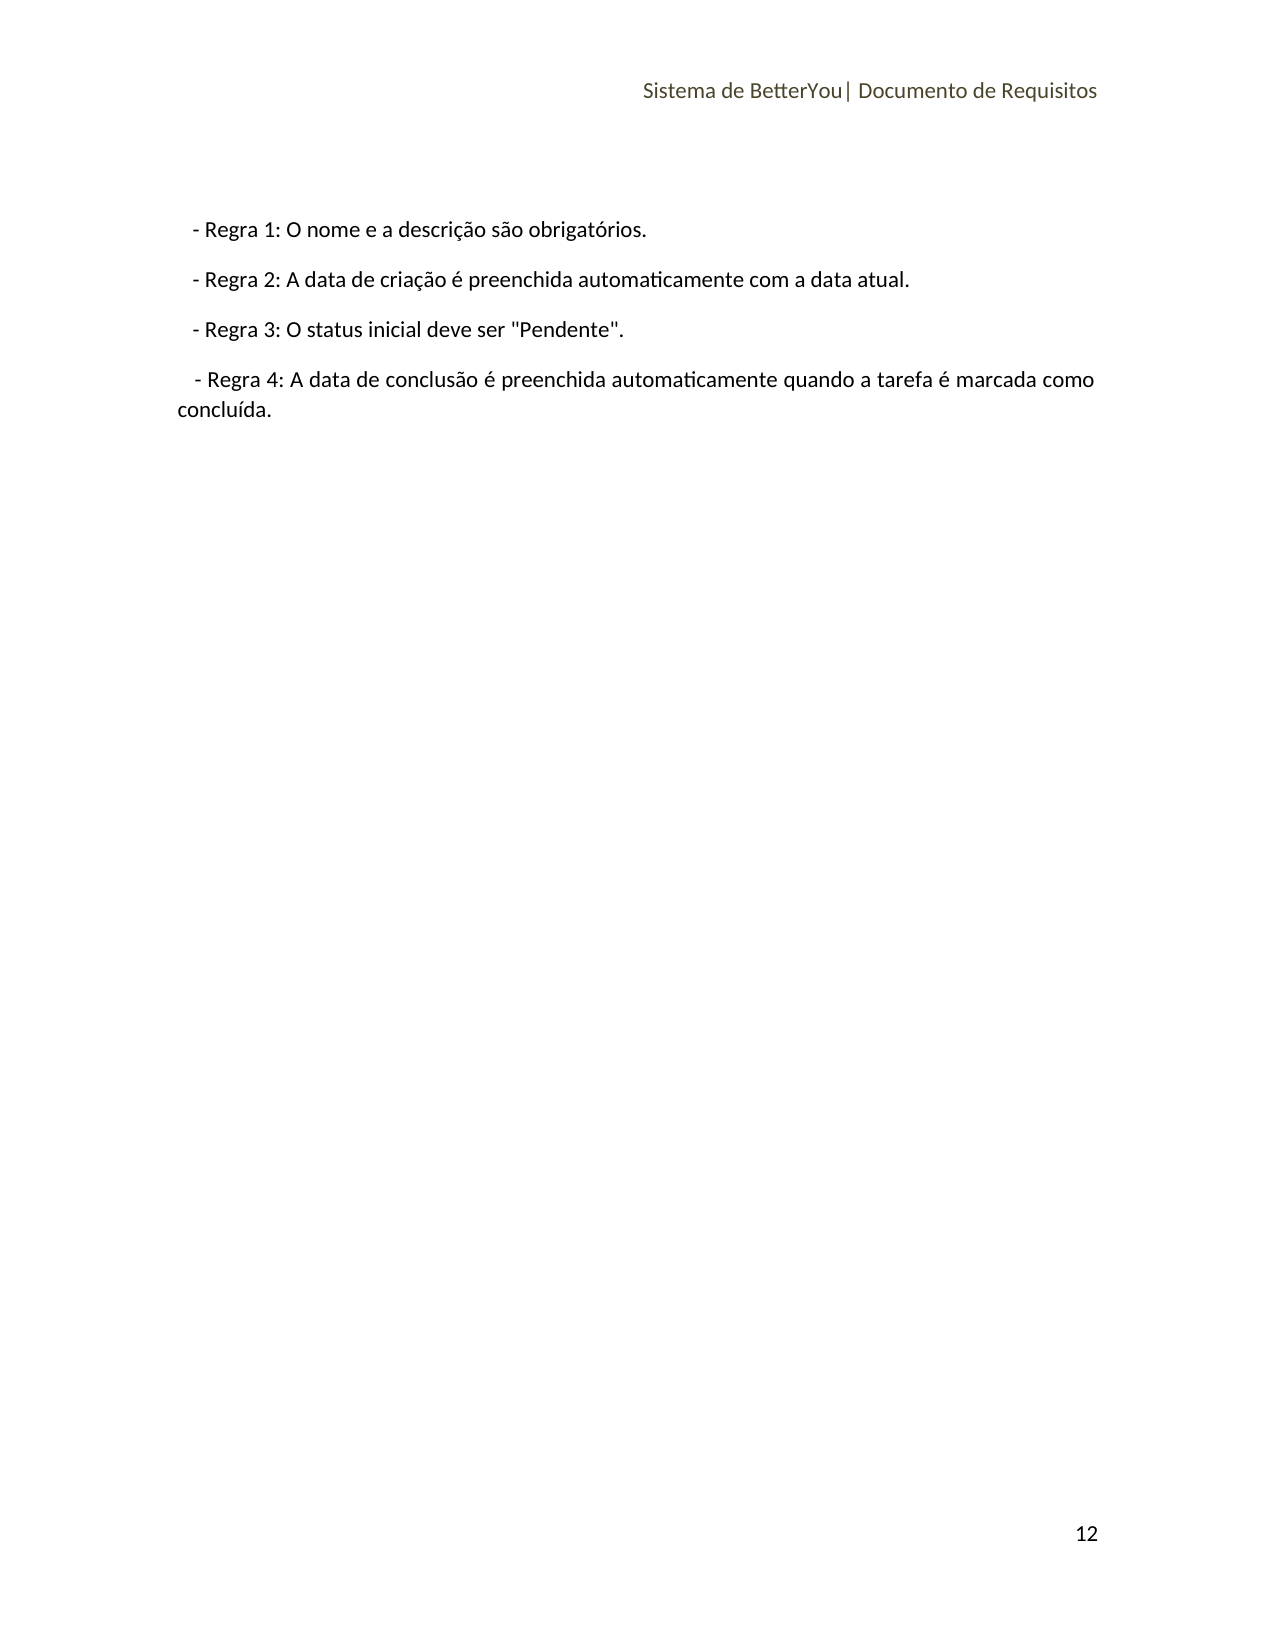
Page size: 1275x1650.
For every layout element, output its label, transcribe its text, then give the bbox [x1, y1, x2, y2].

subtitle - Regra 3: O status inicial deve ser "Pendente". [177, 314, 1098, 343]
subtitle - Regra 4: A data de conclusão é preenchida automaticamente quando a tarefa é marcada como concluída. [177, 364, 1098, 423]
subtitle - Regra 2: A data de criação é preenchida automaticamente com a data atual. [177, 264, 1098, 293]
subtitle - Regra 1: O nome e a descrição são obrigatórios. [177, 213, 1098, 243]
